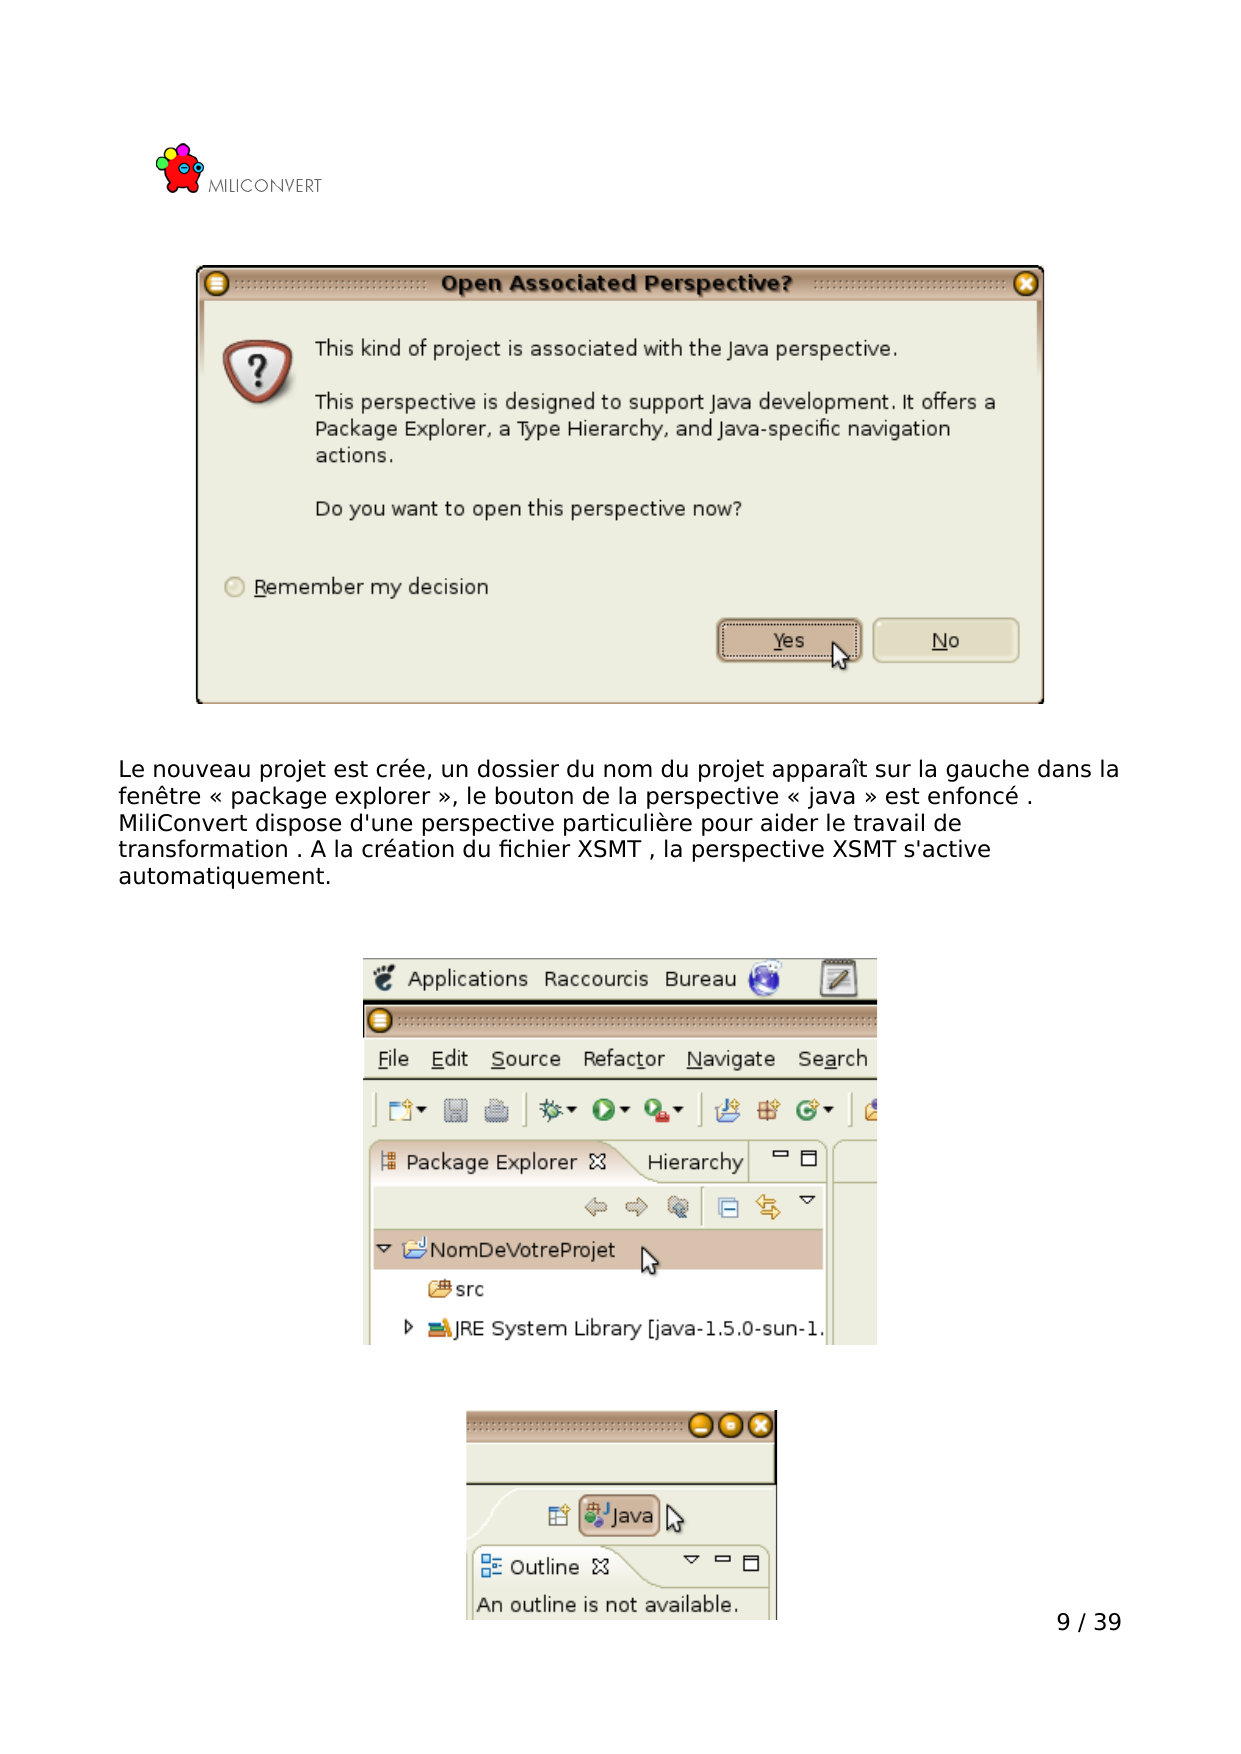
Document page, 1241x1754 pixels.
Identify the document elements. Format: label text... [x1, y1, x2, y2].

picture [466, 1410, 778, 1620]
picture [195, 265, 1045, 704]
picture [132, 119, 354, 225]
text Le nouveau projet est crée, un dossier du nom du projet apparaît sur la gauche dans la fenêtre « package explorer », le bouton de la perspective « java » est enfoncé . MiliConvert dispose d'une perspective particulière pour aider le travail de transformation . A la création du fichier XSMT , la perspective XSMT s'active automatiquement. [118, 757, 1122, 890]
picture [363, 958, 878, 1345]
